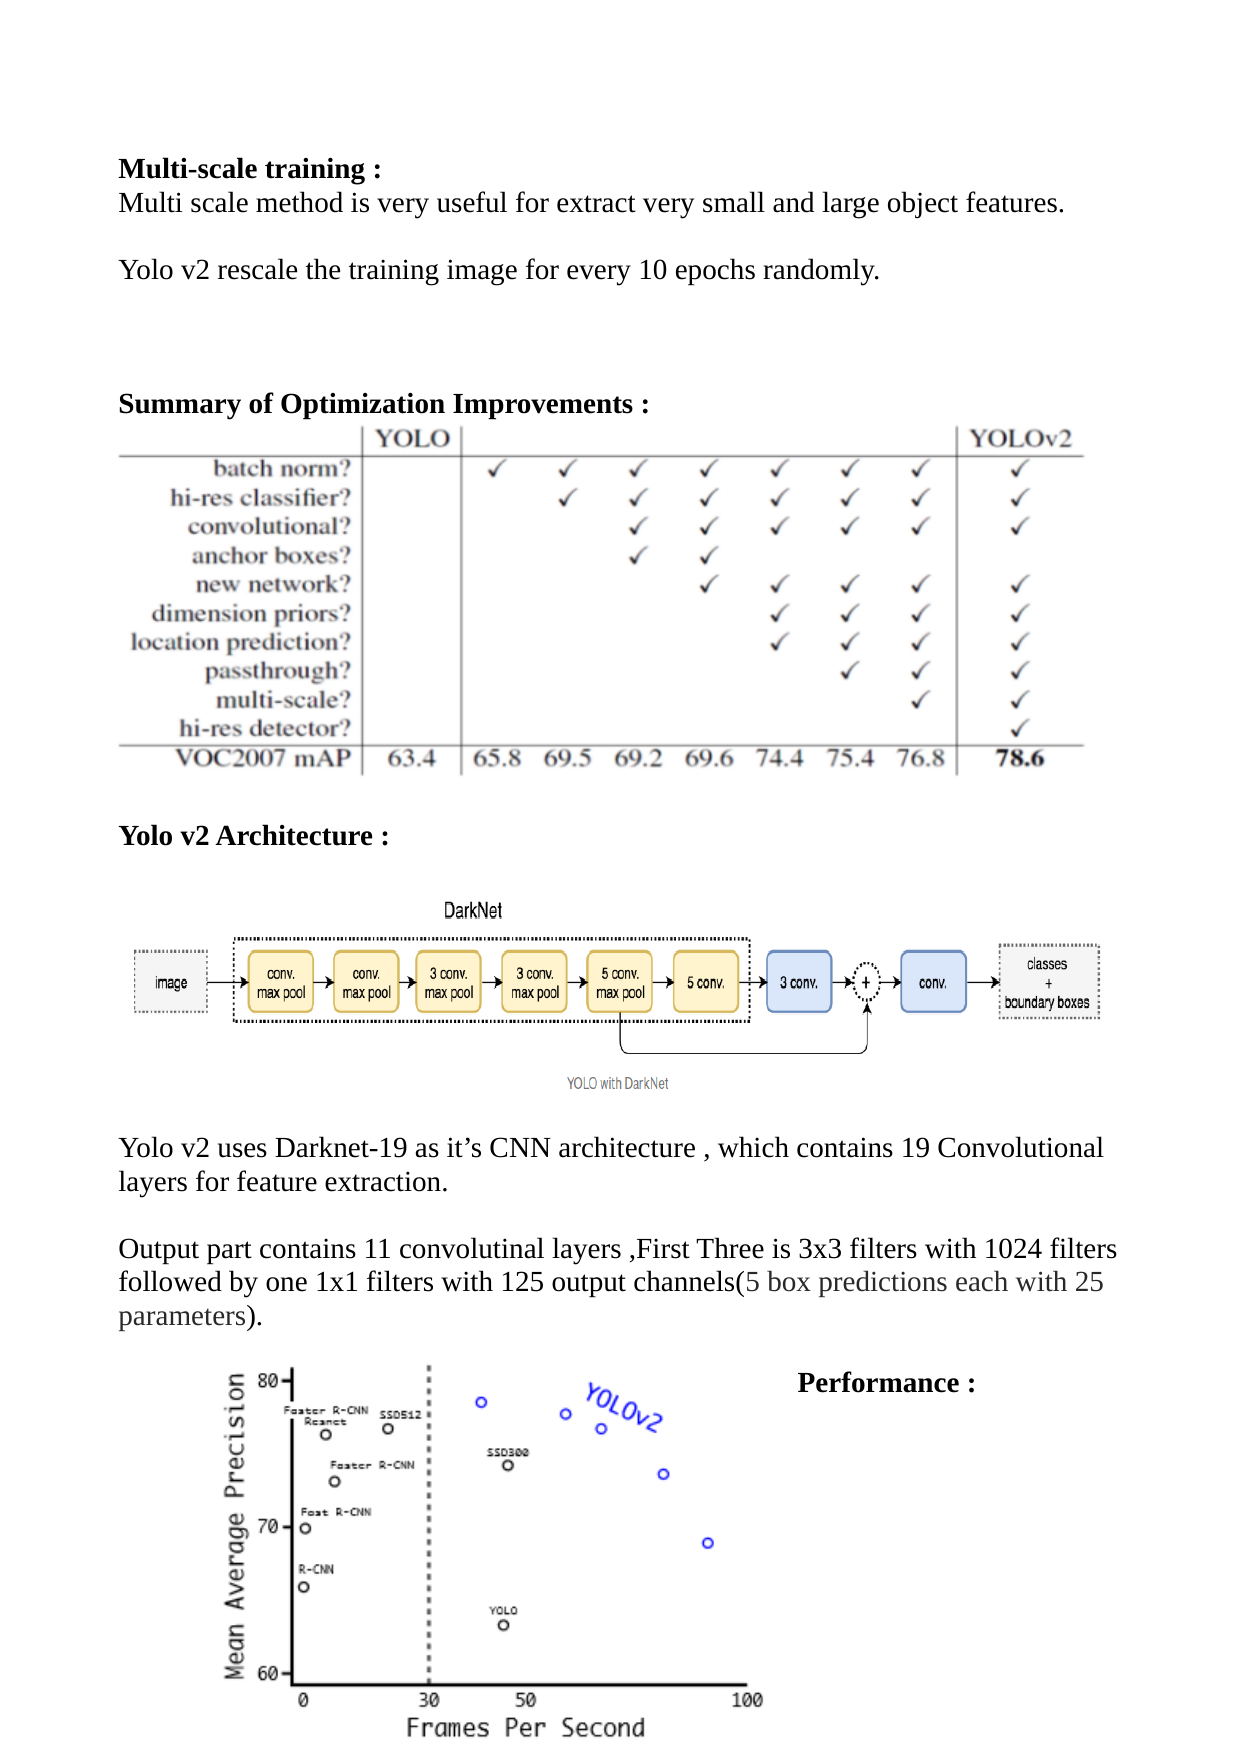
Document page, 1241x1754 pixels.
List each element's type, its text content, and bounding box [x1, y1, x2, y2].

text Summary of Optimization Improvements : [118, 386, 1122, 420]
text Yolo v2 uses Darknet-19 as it’s CNN architecture , which contains 19 Convolutional layers for feature extraction. [118, 1130, 1122, 1197]
text Yolo v2 Architecture : [118, 818, 1122, 851]
text Multi scale method is very useful for extract very small and large object features. [118, 185, 1122, 219]
text Multi-scale training : [118, 152, 1122, 185]
picture [118, 420, 1123, 785]
text [118, 1365, 194, 1399]
picture [194, 1336, 798, 1754]
picture [118, 885, 1123, 1097]
text Output part contains 11 convolutinal layers ,First Three is 3x3 filters with 1024 filters followed by one 1x1 filters with 125 output channels(5 box predictions each with 25 parameters). [118, 1231, 1122, 1332]
text Performance : [798, 1365, 1122, 1399]
text Yolo v2 rescale the training image for every 10 epochs randomly. [118, 252, 1122, 286]
